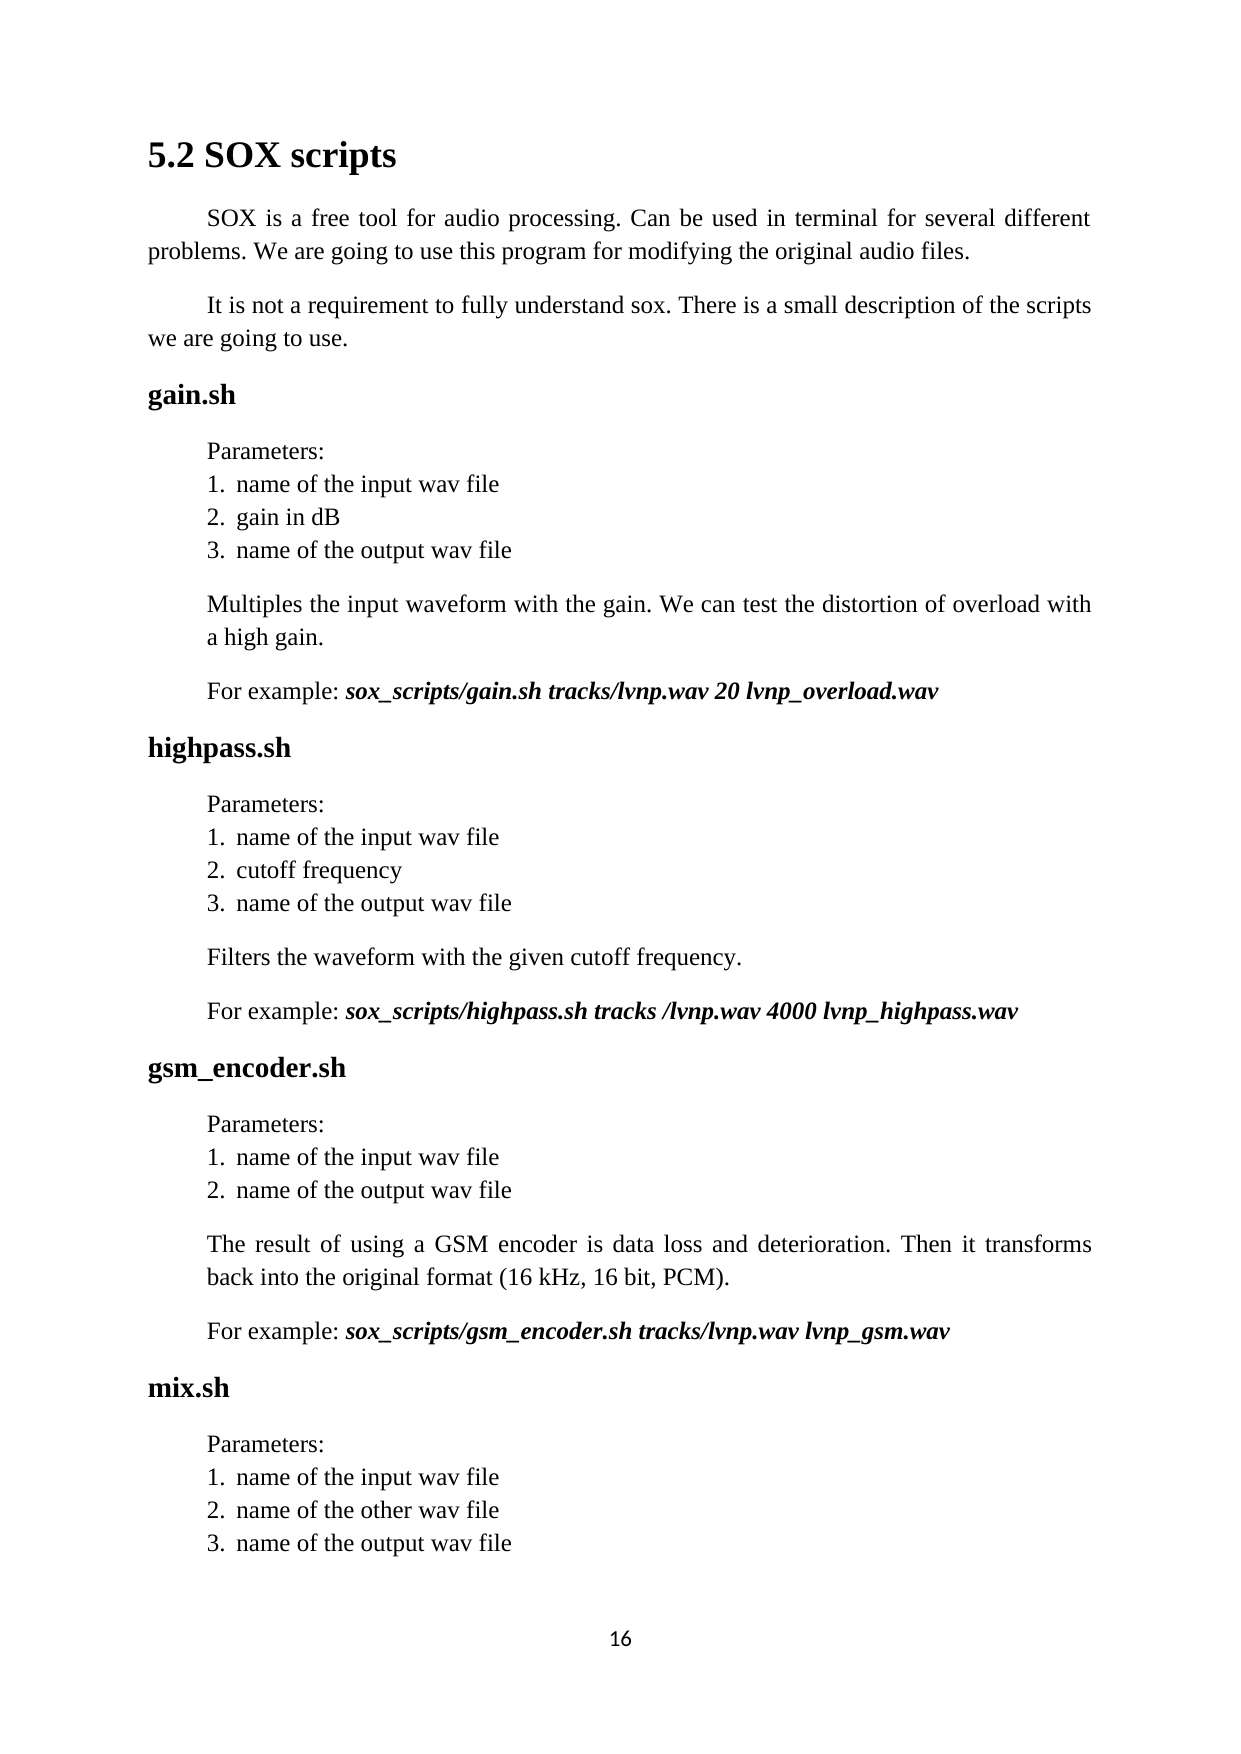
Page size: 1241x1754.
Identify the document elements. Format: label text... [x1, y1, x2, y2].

text SOX is a free tool for audio processing. Can be used in terminal for several different problems. We are going to use this program for modifying the original audio files. [148, 203, 1093, 265]
text highpass.sh [148, 730, 1093, 764]
list gain in dB [207, 502, 1093, 531]
list name of the output wav file [207, 536, 1093, 564]
text Parameters: [148, 1109, 1093, 1138]
list name of the output wav file [207, 1528, 1093, 1557]
text gsm_encoder.sh [148, 1050, 1093, 1084]
list name of the input wav file [207, 469, 1093, 498]
text mix.sh [148, 1370, 1093, 1404]
text Multiples the input waveform with the gain. We can test the distortion of overload with a high gain. [207, 589, 1093, 651]
list name of the output wav file [207, 1176, 1093, 1204]
text For example: sox_scripts/highpass.sh tracks /lvnp.wav 4000 lvnp_highpass.wav [148, 996, 1093, 1025]
list name of the output wav file [207, 888, 1093, 917]
text The result of using a GSM encoder is data loss and deterioration. Then it transforms back into the original format (16 kHz, 16 bit, PCM). [207, 1229, 1093, 1291]
text For example: sox_scripts/gain.sh tracks/lvnp.wav 20 lvnp_overload.wav [207, 676, 1093, 705]
text Parameters: [148, 789, 1093, 818]
text Parameters: [148, 1429, 1093, 1458]
list name of the input wav file [207, 1142, 1093, 1171]
list name of the input wav file [207, 1462, 1093, 1491]
text For example: sox_scripts/gsm_encoder.sh tracks/lvnp.wav lvnp_gsm.wav [207, 1316, 1093, 1345]
list cutoff frequency [207, 856, 1093, 884]
text It is not a requirement to fully understand sox. There is a small description of the scripts we are going to use. [148, 290, 1093, 352]
text Filters the waveform with the given cutoff frequency. [148, 942, 1093, 971]
list name of the input wav file [207, 822, 1093, 851]
list name of the other wav file [207, 1496, 1093, 1524]
text Parameters: [148, 436, 1093, 465]
text gain.sh [148, 377, 1093, 411]
